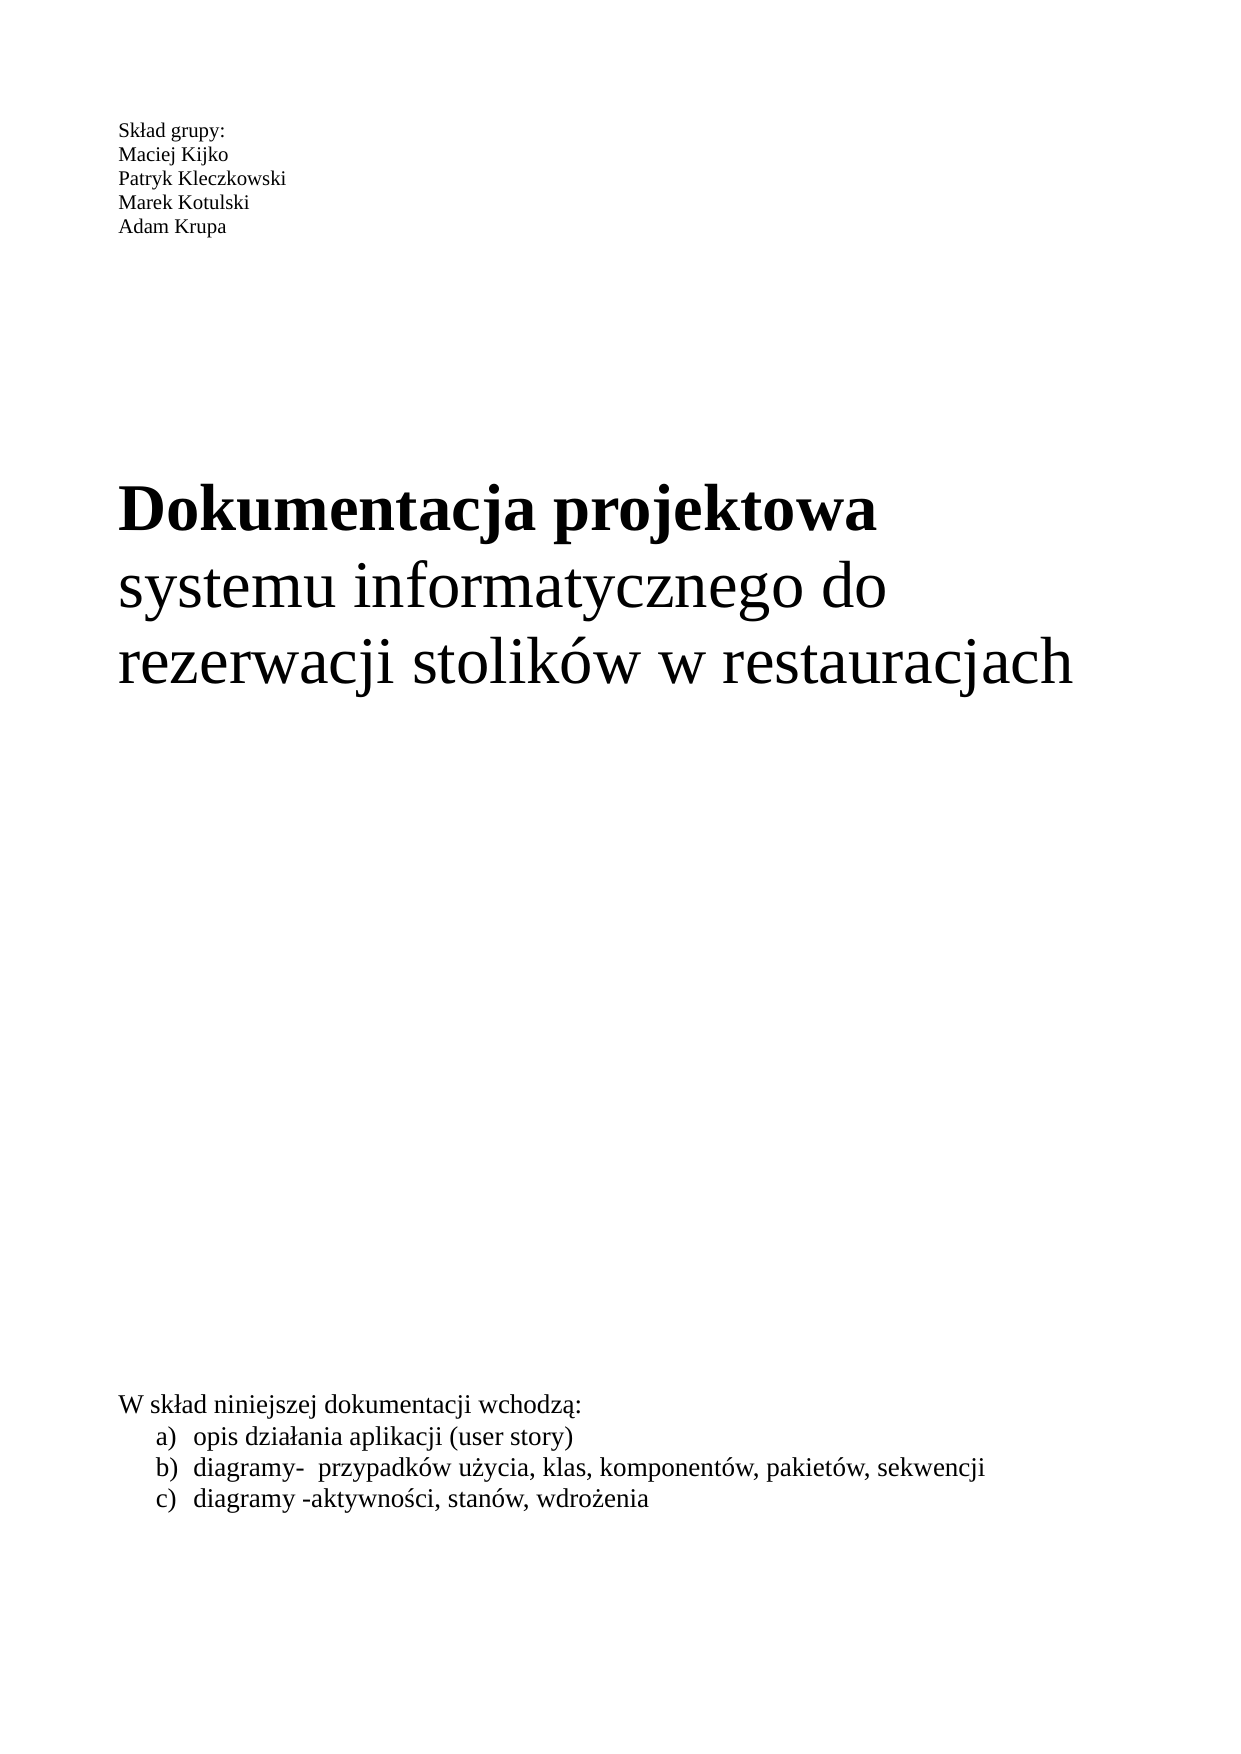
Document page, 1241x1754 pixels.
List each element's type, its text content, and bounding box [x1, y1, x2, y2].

text systemu informatycznego do rezerwacji stolików w restauracjach [118, 545, 1122, 698]
text Skład grupy: [118, 118, 1122, 142]
text Patryk Kleczkowski [118, 166, 1122, 190]
text Maciej Kijko [118, 142, 1122, 166]
list diagramy -aktywności, stanów, wdrożenia [156, 1482, 1122, 1513]
text W skład niniejszej dokumentacji wchodzą: [118, 1388, 1122, 1419]
list opis działania aplikacji (user story) [156, 1419, 1122, 1451]
text Dokumentacja projektowa [118, 468, 1122, 545]
text Marek Kotulski [118, 190, 1122, 214]
text Adam Krupa [118, 214, 1122, 238]
list diagramy- przypadków użycia, klas, komponentów, pakietów, sekwencji [156, 1451, 1122, 1482]
